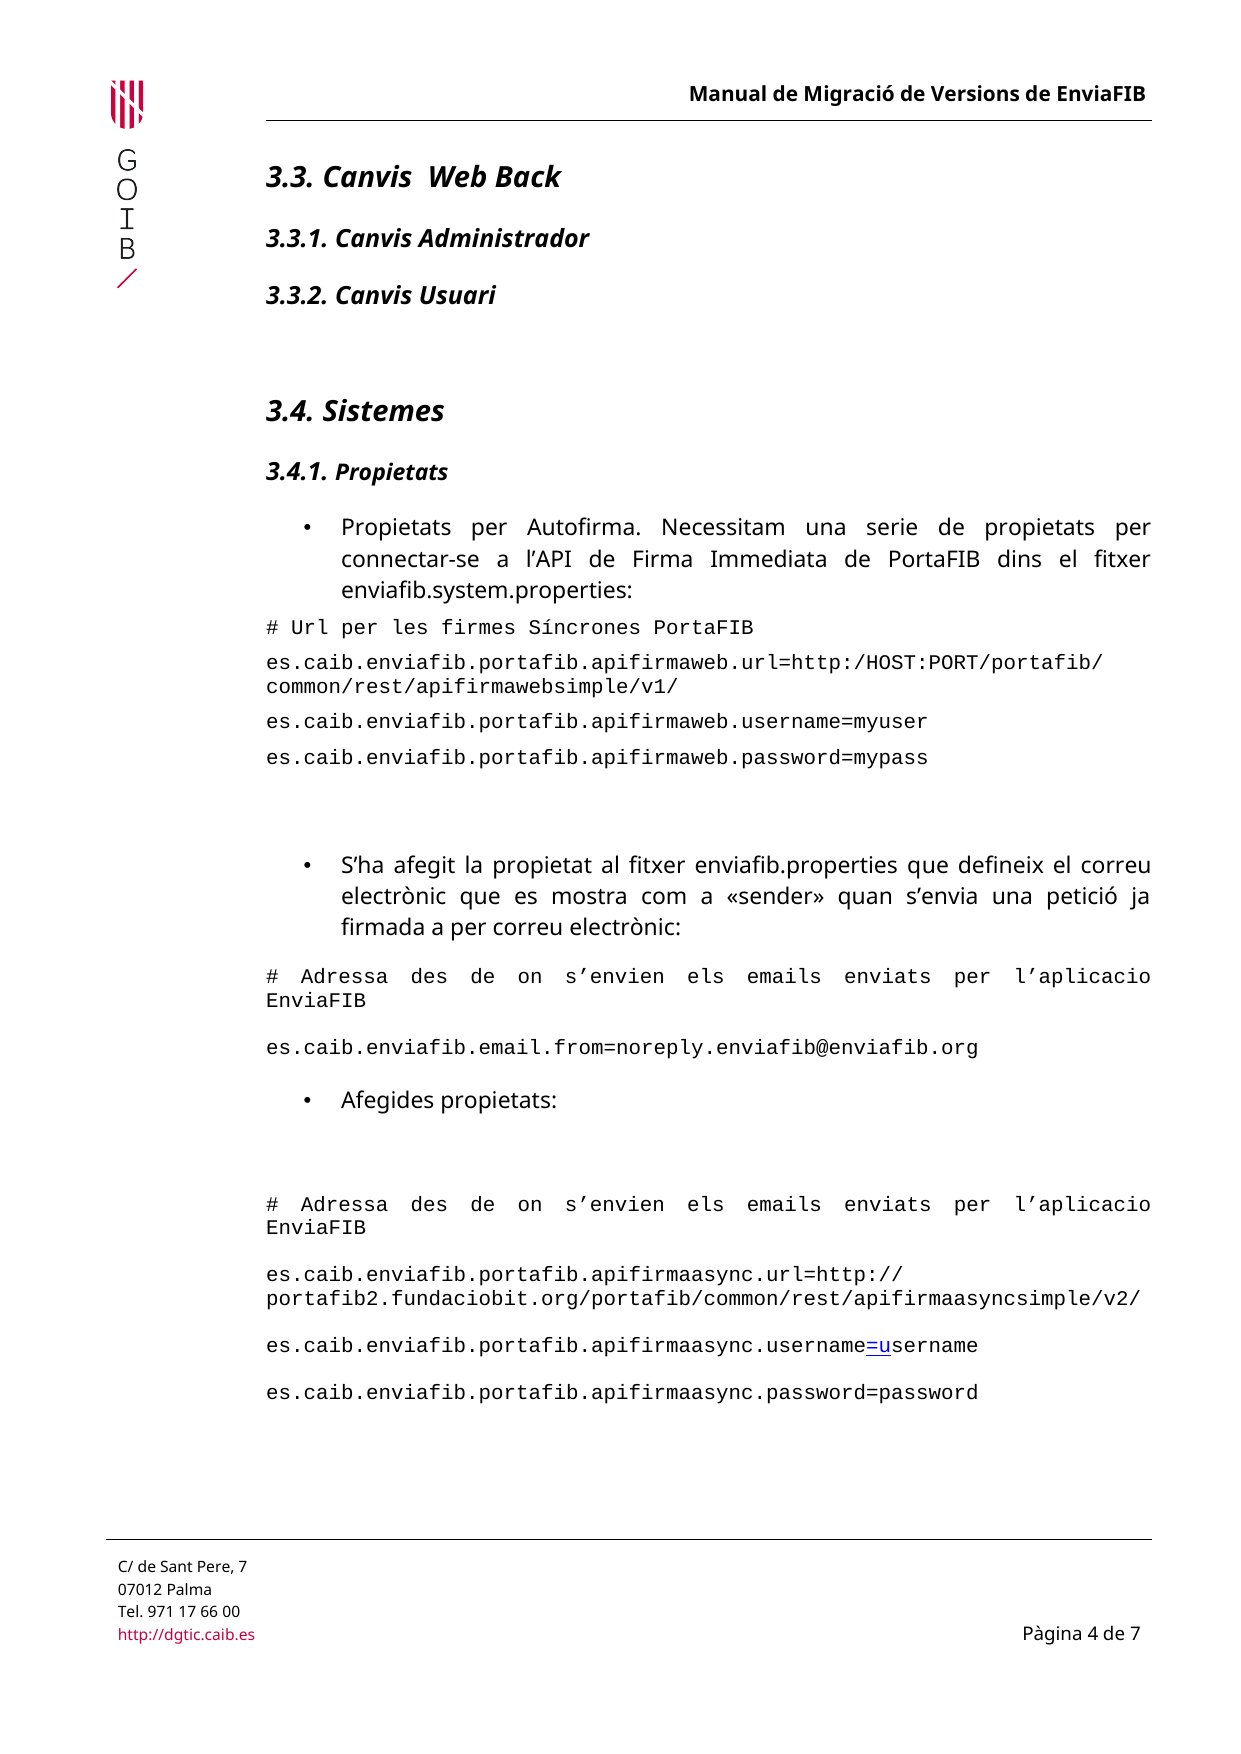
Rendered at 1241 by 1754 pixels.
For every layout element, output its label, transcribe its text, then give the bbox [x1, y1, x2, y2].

list S’ha afegit la propietat al fitxer enviafib.properties que defineix el correu electrònic que es mostra com a «sender» quan s’envia una petició ja firmada a per correu electrònic: [303, 849, 1152, 942]
list Afegides propietats: [303, 1084, 1152, 1115]
subtitle Propietats [266, 454, 1152, 488]
list Propietats per Autofirma. Necessitam una serie de propietats per connectar-se a l’API de Firma Immediata de PortaFIB dins el fitxer enviafib.system.properties: [303, 511, 1152, 605]
subtitle Canvis Web Back [266, 156, 1152, 196]
subtitle Sistemes [266, 390, 1152, 430]
table_header # Adressa des de on s’envien els emails enviats per l’aplicacio EnviaFIB es.caib.enviafib.email.from=noreply.enviafib@enviafib.org [266, 954, 1152, 1072]
subtitle Canvis Usuari [266, 278, 1152, 312]
picture [82, 57, 172, 319]
table_header # Adressa des de on s’envien els emails enviats per l’aplicacio EnviaFIB es.caib.enviafib.portafib.apifirmaasync.url=http://portafib2.fundaciobit.org/portafib/common/rest/apifirmaasyncsimple/v2/ es.caib.enviafib.portafib.apifirmaasync.username=username es.caib.enviafib.portafib.apifirmaasync.password=password [266, 1182, 1152, 1465]
table_header # Url per les firmes Síncrones PortaFIB es.caib.enviafib.portafib.apifirmaweb.url=http:/HOST:PORT/portafib/common/rest/apifirmawebsimple/v1/ es.caib.enviafib.portafib.apifirmaweb.username=myuser es.caib.enviafib.portafib.apifirmaweb.password=mypass [266, 617, 1152, 782]
subtitle Canvis Administrador [266, 220, 1152, 254]
